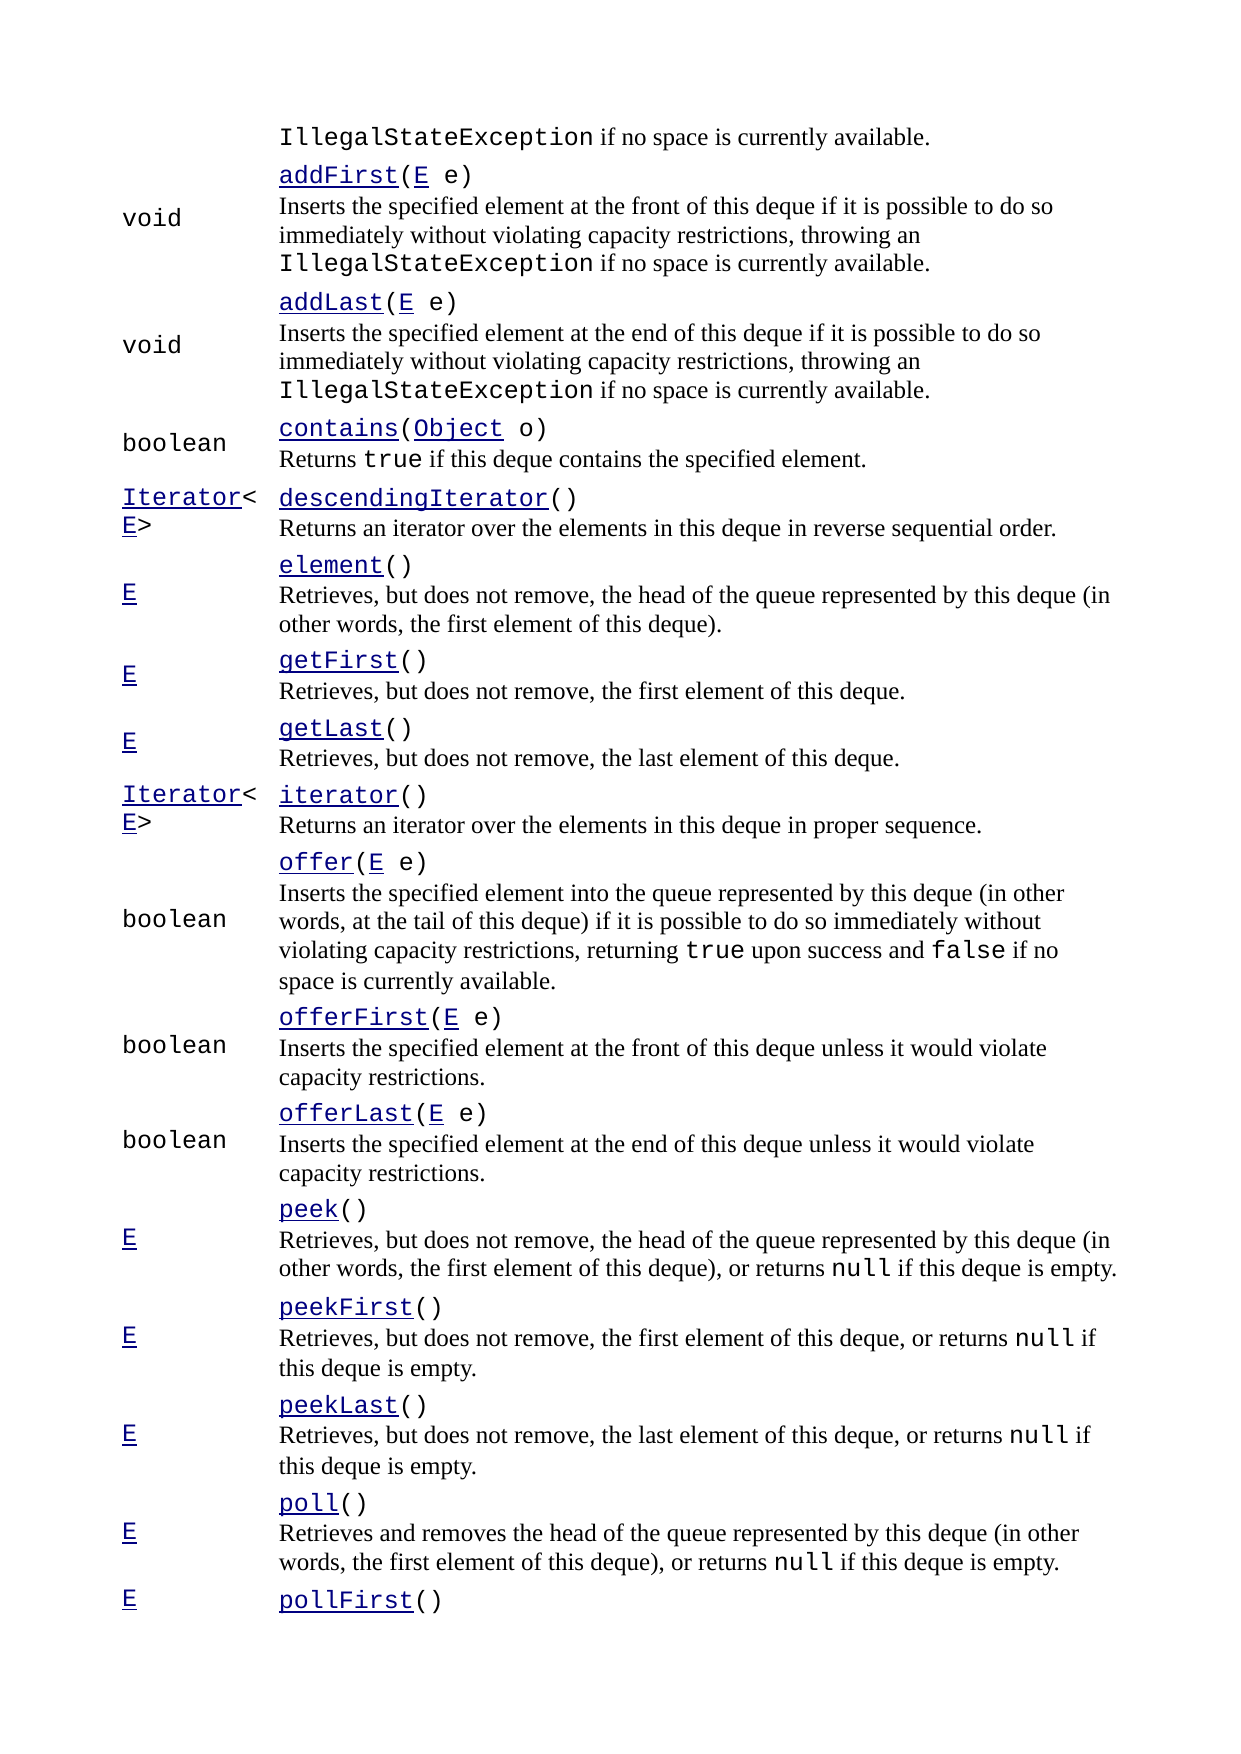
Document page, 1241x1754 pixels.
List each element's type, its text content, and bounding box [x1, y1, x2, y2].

table_cell element() Retrieves, but does not remove, the head of the queue represented by this deque (in other words, the first element of this deque). [275, 546, 1122, 642]
table_cell peekLast() Retrieves, but does not remove, the last element of this deque, or returns null if this deque is empty. [275, 1386, 1122, 1484]
table_cell offerLast(E e) Inserts the specified element at the end of this deque unless it would violate capacity restrictions. [275, 1094, 1122, 1190]
table_cell E [118, 1386, 275, 1484]
table_cell E [118, 1288, 275, 1386]
table_cell IllegalStateException if no space is currently available. [275, 118, 1122, 156]
table_cell E [118, 1484, 275, 1582]
table_cell peekFirst() Retrieves, but does not remove, the first element of this deque, or returns null if this deque is empty. [275, 1288, 1122, 1386]
table_cell getFirst() Retrieves, but does not remove, the first element of this deque. [275, 642, 1122, 709]
table_cell pollFirst() [275, 1582, 1122, 1620]
table_cell Iterator<E> [118, 479, 275, 546]
table_cell addFirst(E e) Inserts the specified element at the front of this deque if it is possible to do so immediately without violating capacity restrictions, throwing an IllegalStateException if no space is currently available. [275, 156, 1122, 283]
table_cell [118, 118, 275, 156]
table_cell boolean [118, 843, 275, 998]
table_cell boolean [118, 1094, 275, 1190]
table_cell poll() Retrieves and removes the head of the queue represented by this deque (in other words, the first element of this deque), or returns null if this deque is empty. [275, 1484, 1122, 1582]
table_cell boolean [118, 410, 275, 479]
table_cell boolean [118, 999, 275, 1094]
table_cell void [118, 283, 275, 410]
table_cell E [118, 1190, 275, 1288]
table_cell E [118, 1582, 275, 1620]
table_cell offerFirst(E e) Inserts the specified element at the front of this deque unless it would violate capacity restrictions. [275, 999, 1122, 1094]
table_cell void [118, 156, 275, 283]
table_cell contains(Object o) Returns true if this deque contains the specified element. [275, 410, 1122, 479]
table_cell peek() Retrieves, but does not remove, the head of the queue represented by this deque (in other words, the first element of this deque), or returns null if this deque is empty. [275, 1190, 1122, 1288]
table_cell E [118, 642, 275, 709]
table_cell iterator() Returns an iterator over the elements in this deque in proper sequence. [275, 776, 1122, 843]
table_cell offer(E e) Inserts the specified element into the queue represented by this deque (in other words, at the tail of this deque) if it is possible to do so immediately without violating capacity restrictions, returning true upon success and false if no space is currently available. [275, 843, 1122, 998]
table_cell getLast() Retrieves, but does not remove, the last element of this deque. [275, 709, 1122, 776]
table_cell E [118, 709, 275, 776]
table_cell Iterator<E> [118, 776, 275, 843]
table_cell descendingIterator() Returns an iterator over the elements in this deque in reverse sequential order. [275, 479, 1122, 546]
table_cell addLast(E e) Inserts the specified element at the end of this deque if it is possible to do so immediately without violating capacity restrictions, throwing an IllegalStateException if no space is currently available. [275, 283, 1122, 410]
table_cell E [118, 546, 275, 642]
